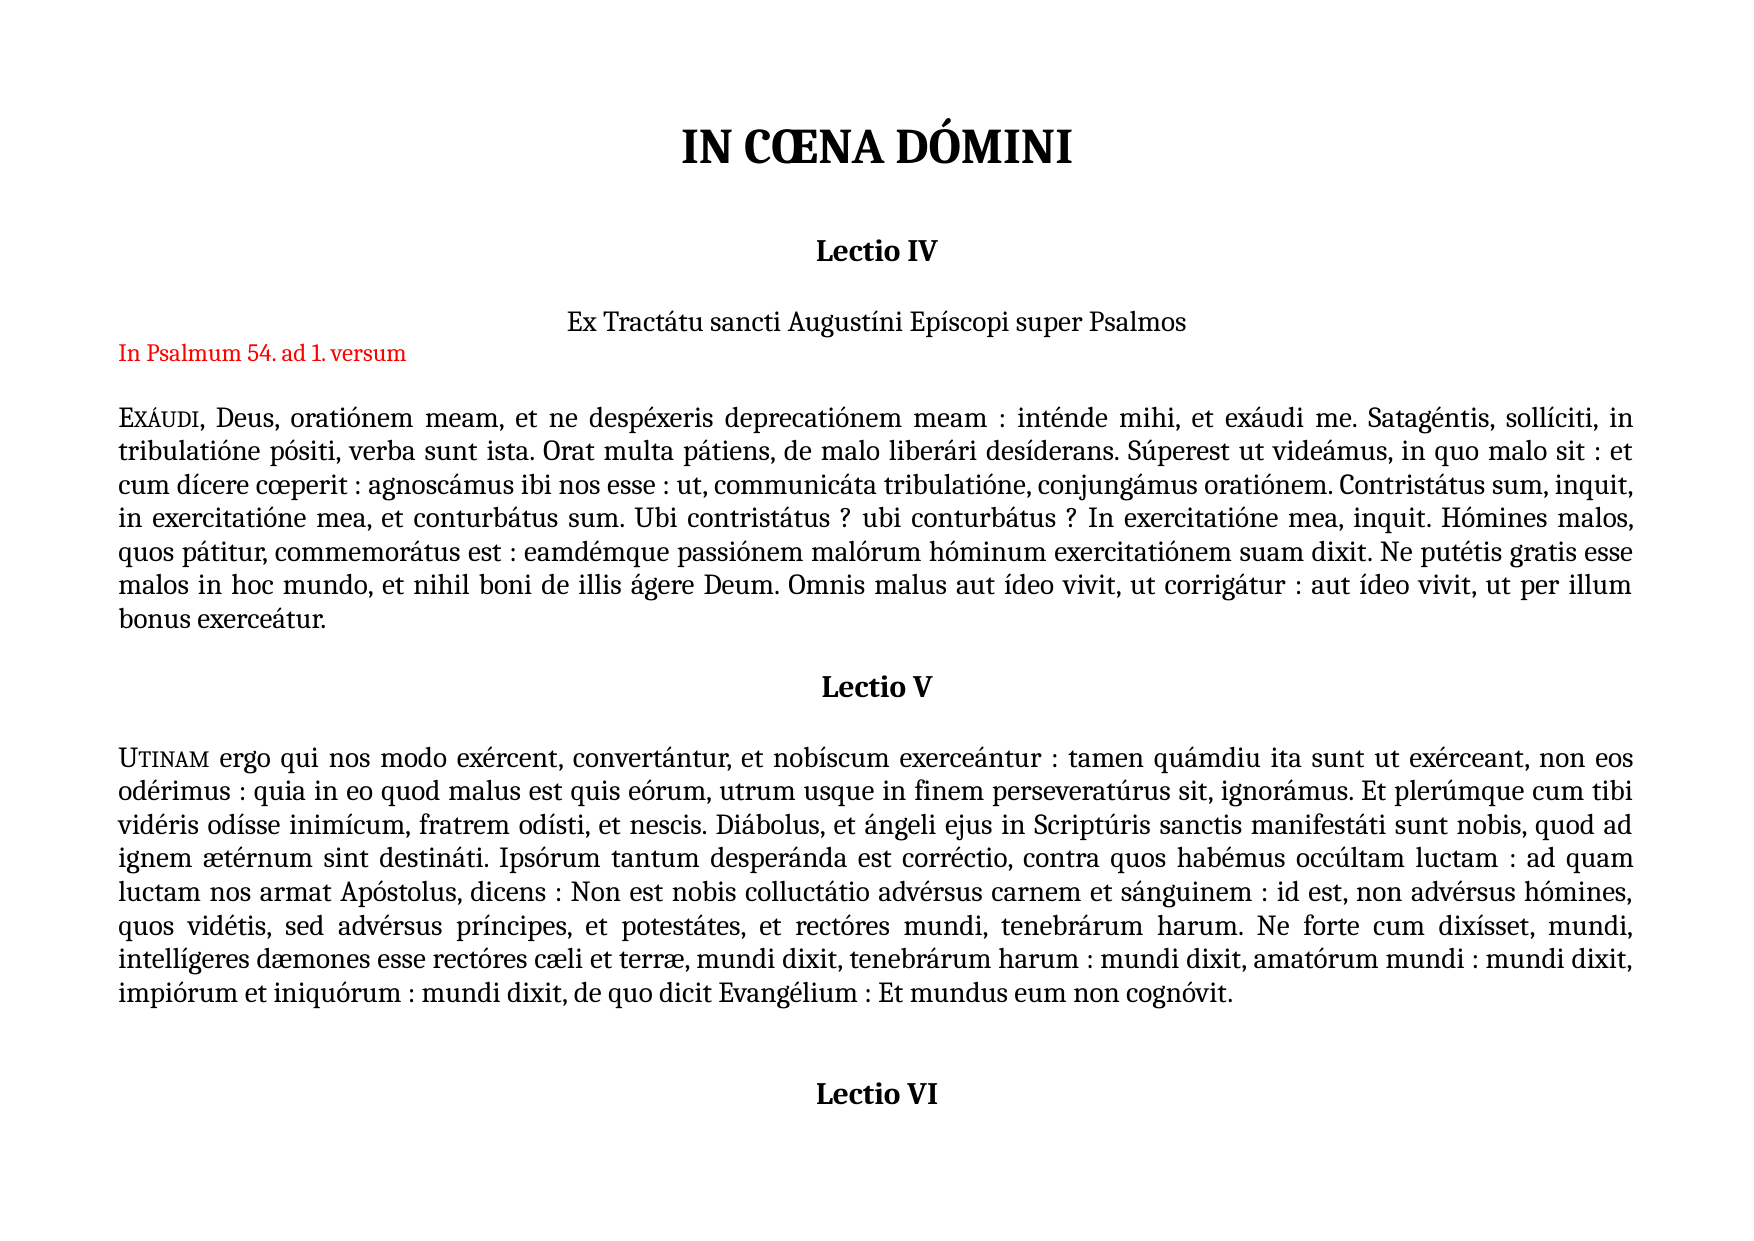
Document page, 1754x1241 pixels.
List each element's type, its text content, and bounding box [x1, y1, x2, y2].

text Lectio V [118, 669, 1636, 705]
text ­IN CŒNA DÓMINI [118, 118, 1636, 176]
text Lectio IV [118, 233, 1636, 269]
text Lectio VI [118, 1076, 1636, 1112]
text Exáudi, Deus, oratiónem meam, et ne despéxeris deprecatiónem meam : inténde mihi, et exáudi me. Satagéntis, sollíciti, in tribulatióne pósiti, verba sunt ista. Orat multa pátiens, de malo liberári desíderans. Súperest ut videámus, in quo malo sit : et cum dícere cœperit : agnoscámus ibi nos esse : ut, communicáta tribulatióne, conjungámus oratiónem. Contristátus sum, inquit, in exercitatióne mea, et conturbátus sum. Ubi contristátus ? ubi conturbátus ? In exercitatióne mea, inquit. Hómines malos, quos pátitur, commemorátus est : eamdémque passiónem malórum hóminum exercitatiónem suam dixit. Ne putétis gratis esse malos in hoc mundo, et nihil boni de illis ágere Deum. Omnis malus aut ídeo vivit, ut corrigátur : aut ídeo vivit, ut per illum bonus exerceátur. [118, 401, 1636, 636]
text Ex Tractátu sancti Augustíni Epíscopi super Psalmos [118, 305, 1636, 338]
text In Psalmum 54. ad 1. versum [118, 338, 1636, 367]
text Utinam ergo qui nos modo exércent, convertántur, et nobíscum exerceántur : tamen quámdiu ita sunt ut exérceant, non eos odérimus : quia in eo quod malus est quis eórum, utrum usque in finem perseveratúrus sit, ignorámus. Et plerúmque cum tibi vidéris odísse inimícum, fratrem odísti, et nescis. Diábolus, et ángeli ejus in Scriptúris sanctis manifestáti sunt nobis, quod ad ignem ætérnum sint destináti. Ipsórum tantum desperánda est corréctio, contra quos habémus occúltam luctam : ad quam luctam nos armat Apóstolus, dicens : Non est nobis colluctátio advérsus carnem et sánguinem : id est, non advérsus hómines, quos vidétis, sed advérsus príncipes, et potestátes, et rectóres mundi, tenebrárum harum. Ne forte cum dixísset, mundi, intellígeres dæmones esse rectóres cæli et terræ, mundi dixit, tenebrárum harum : mundi dixit, amatórum mundi : mundi dixit, impiórum et iniquórum : mundi dixit, de quo dicit Evangélium : Et mundus eum non cognóvit. [118, 741, 1636, 1009]
